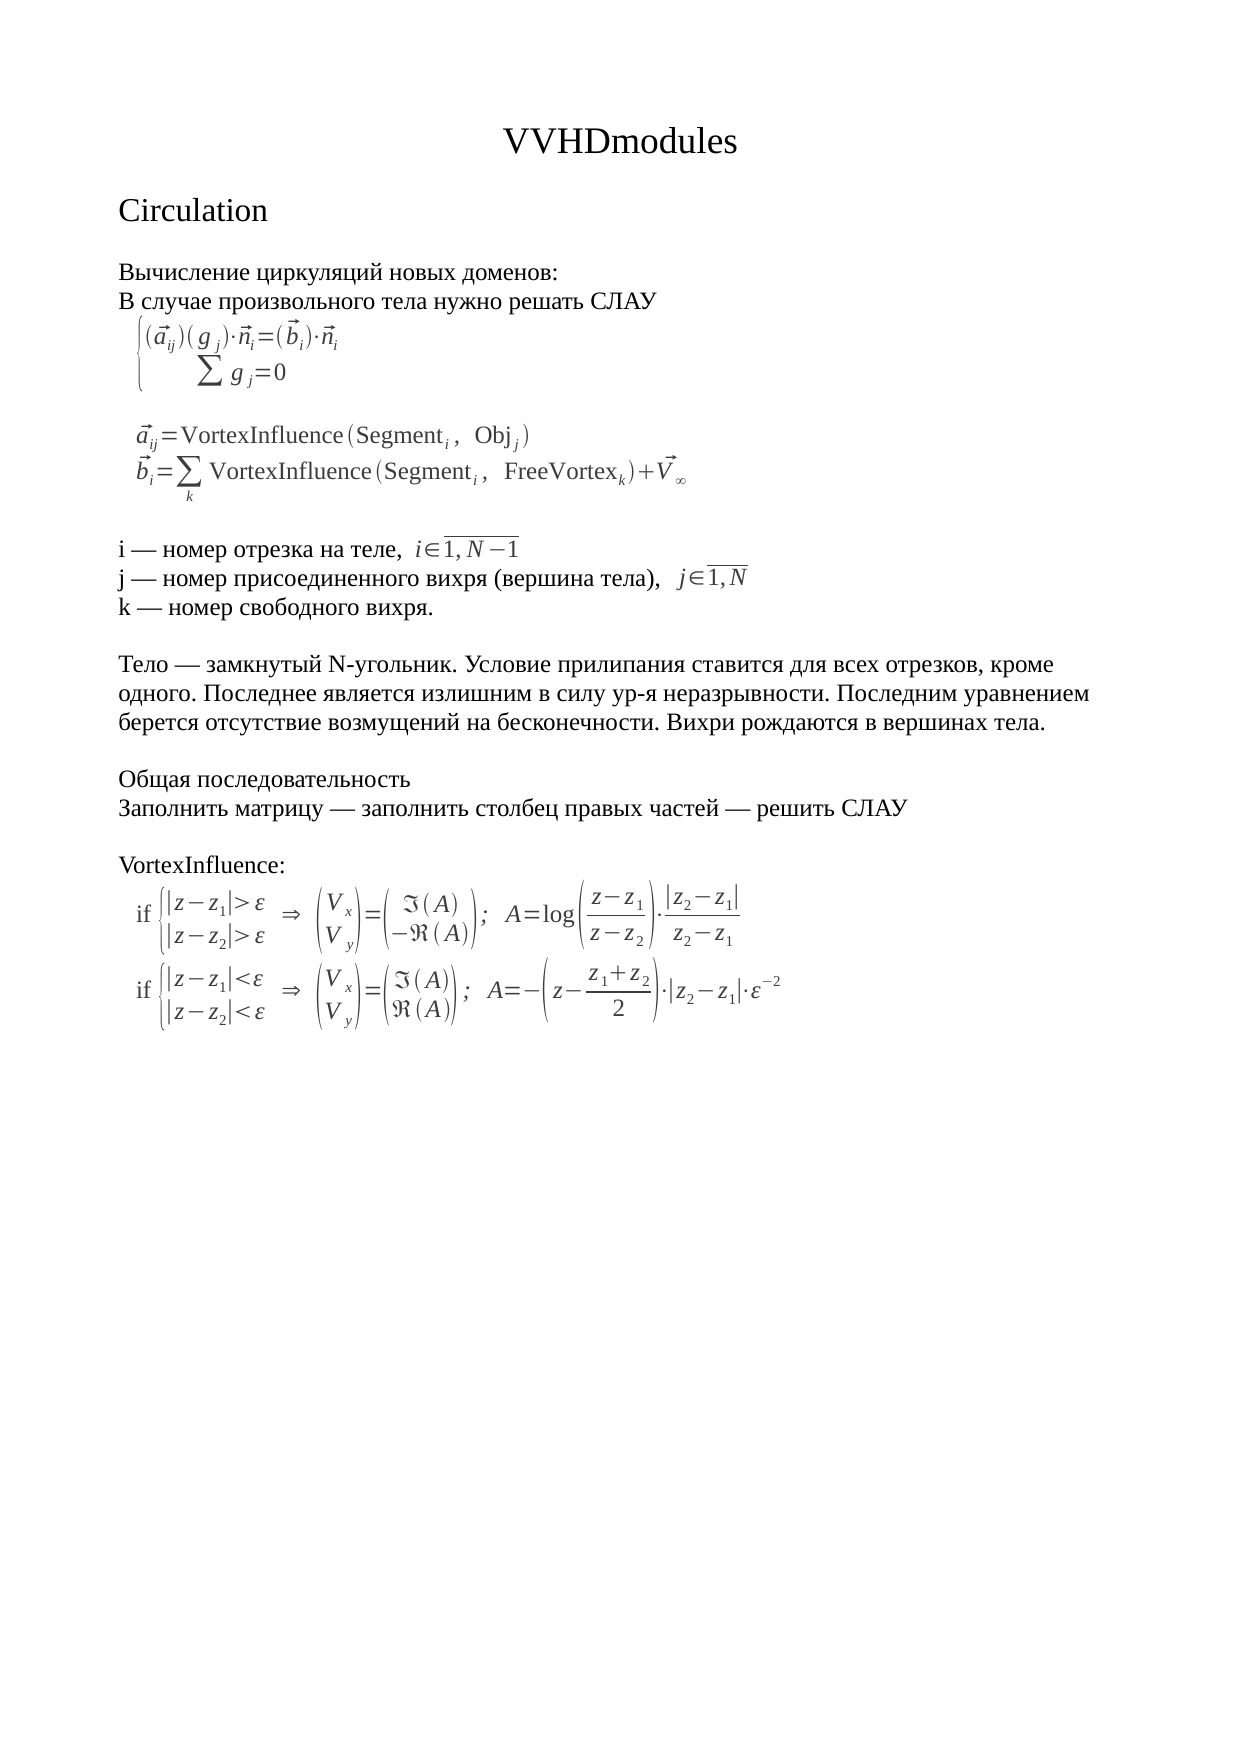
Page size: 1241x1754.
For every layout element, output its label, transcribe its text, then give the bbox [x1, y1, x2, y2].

text Вычисление циркуляций новых доменов: [118, 257, 1122, 286]
text VortexInfluence: [118, 851, 1122, 879]
text k — номер свободного вихря. [118, 592, 1122, 621]
text i — номер отрезка на теле, [118, 534, 1122, 563]
text Заполнить матрицу — заполнить столбец правых частей — решить СЛАУ [118, 793, 1122, 822]
text В случае произвольного тела нужно решать СЛАУ [118, 286, 1122, 314]
subtitle VVHDmodules [118, 118, 1122, 161]
text j — номер присоединенного вихря (вершина тела), [118, 563, 1122, 592]
text Тело — замкнутый N-угольник. Условие прилипания ставится для всех отрезков, кроме одного. Последнее является излишним в силу ур-я неразрывности. Последним уравнением берется отсутствие возмущений на бесконечности. Вихри рождаются в вершинах тела. [118, 649, 1122, 736]
text Circulation [118, 190, 1122, 228]
text Общая последовательность [118, 764, 1122, 793]
